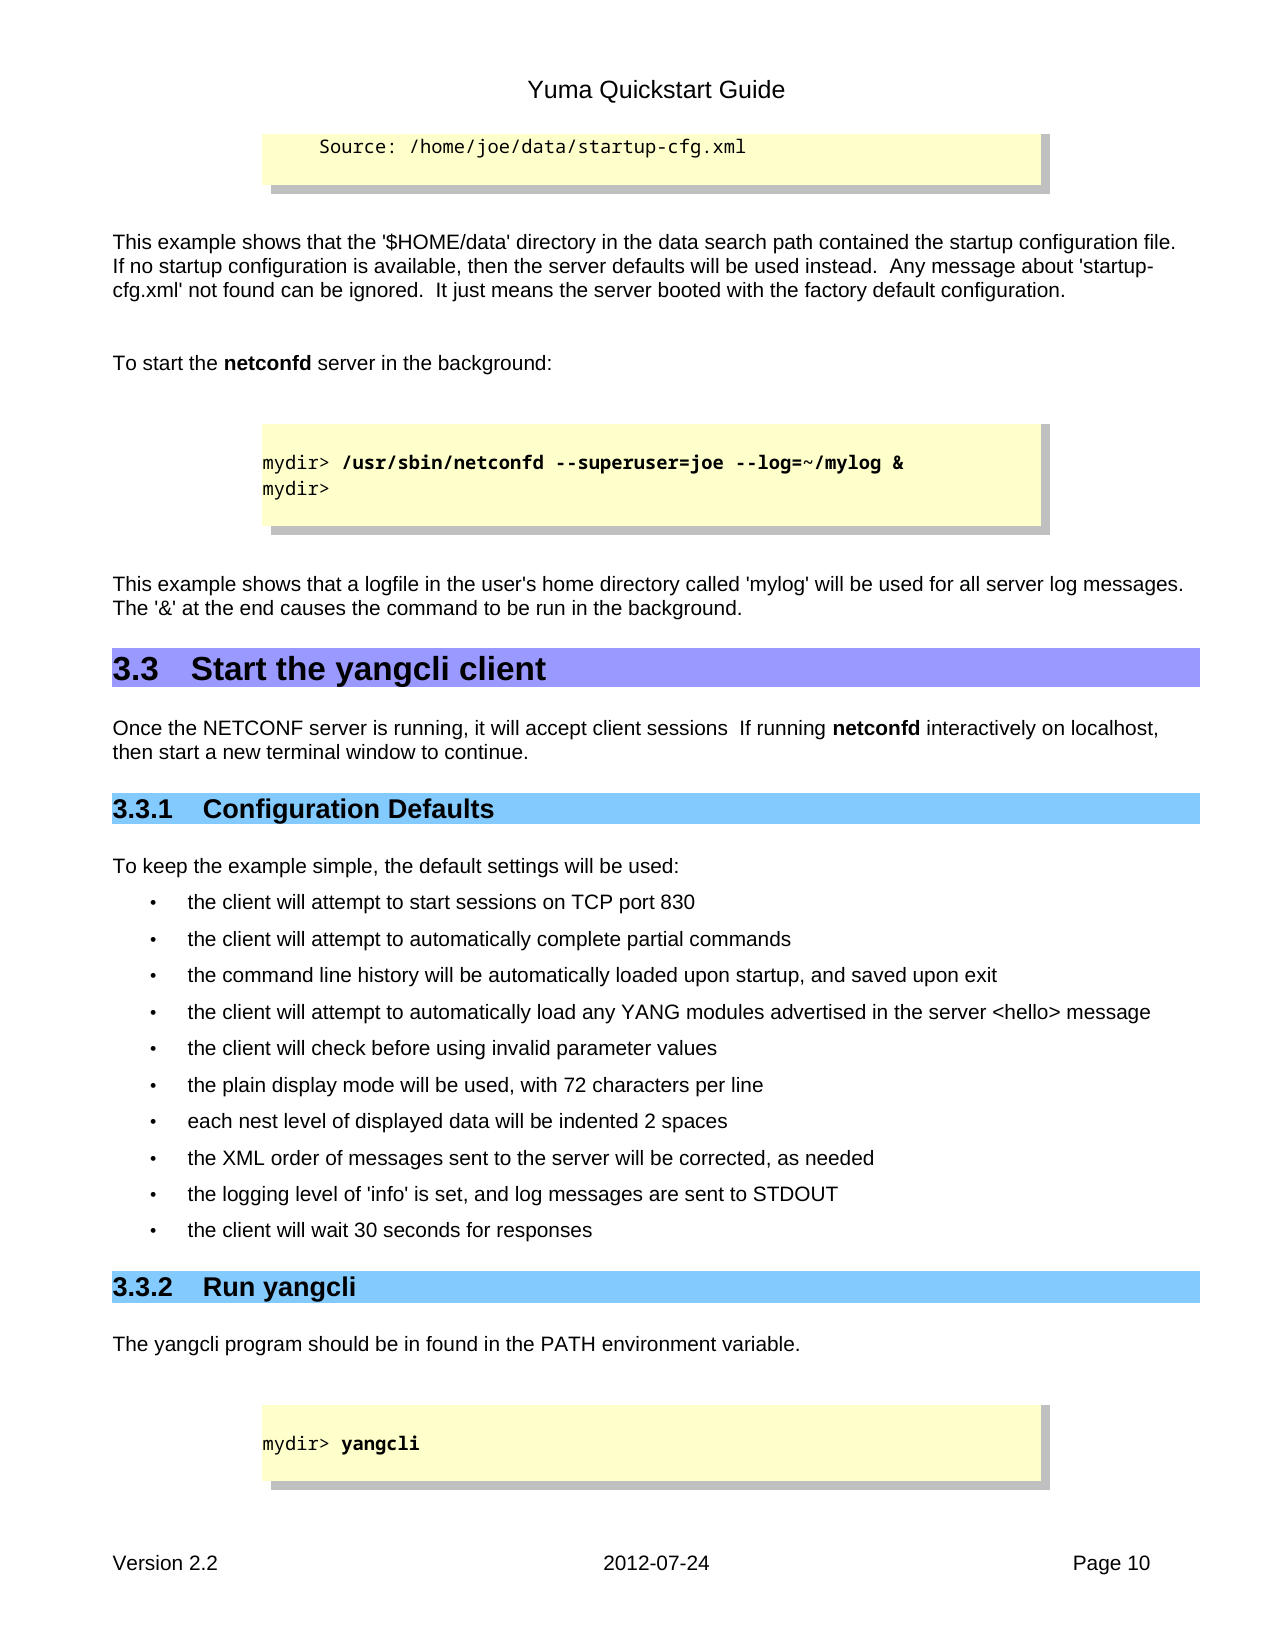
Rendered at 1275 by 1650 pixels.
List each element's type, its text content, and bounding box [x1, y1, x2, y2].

text Source: /home/joe/data/startup-cfg.xml [262, 134, 1041, 159]
text mydir> yangcli [262, 1430, 1041, 1456]
text To keep the example simple, the default settings will be used: [112, 854, 1200, 878]
list the client will check before using invalid parameter values [150, 1036, 1200, 1060]
list the client will attempt to automatically complete partial commands [150, 927, 1200, 951]
subtitle Configuration Defaults [112, 793, 1200, 824]
text This example shows that the '$HOME/data' directory in the data search path contained the startup configuration file. If no startup configuration is available, then the server defaults will be used instead. Any message about 'startup-cfg.xml' not found can be ignored. It just means the server booted with the factory default configuration. [112, 230, 1200, 302]
list the plain display mode will be used, with 72 characters per line [150, 1072, 1200, 1096]
text Once the NETCONF server is running, it will accept client sessions If running netconfd interactively on localhost, then start a new terminal window to continue. [112, 716, 1200, 764]
list the client will attempt to automatically load any YANG modules advertised in the server <hello> message [150, 999, 1200, 1023]
subtitle Run yangcli [112, 1271, 1200, 1303]
list the client will attempt to start sessions on TCP port 830 [150, 890, 1200, 914]
text To start the netconfd server in the background: [112, 351, 1200, 375]
list each nest level of displayed data will be indented 2 spaces [150, 1109, 1200, 1133]
text mydir> /usr/sbin/netconfd --superuser=joe --log=~/mylog & [262, 449, 1041, 475]
list the logging level of 'info' is set, and log messages are sent to STDOUT [150, 1182, 1200, 1206]
text The yangcli program should be in found in the PATH environment variable. [112, 1332, 1200, 1356]
text This example shows that a logfile in the user's home directory called 'mylog' will be used for all server log messages. The '&' at the end causes the command to be run in the background. [112, 571, 1200, 619]
list the command line history will be automatically loaded upon startup, and saved upon exit [150, 963, 1200, 987]
text mydir> [262, 475, 1041, 501]
subtitle Start the yangcli client [112, 648, 1200, 687]
list the XML order of messages sent to the server will be corrected, as needed [150, 1145, 1200, 1169]
list the client will wait 30 seconds for responses [150, 1218, 1200, 1242]
